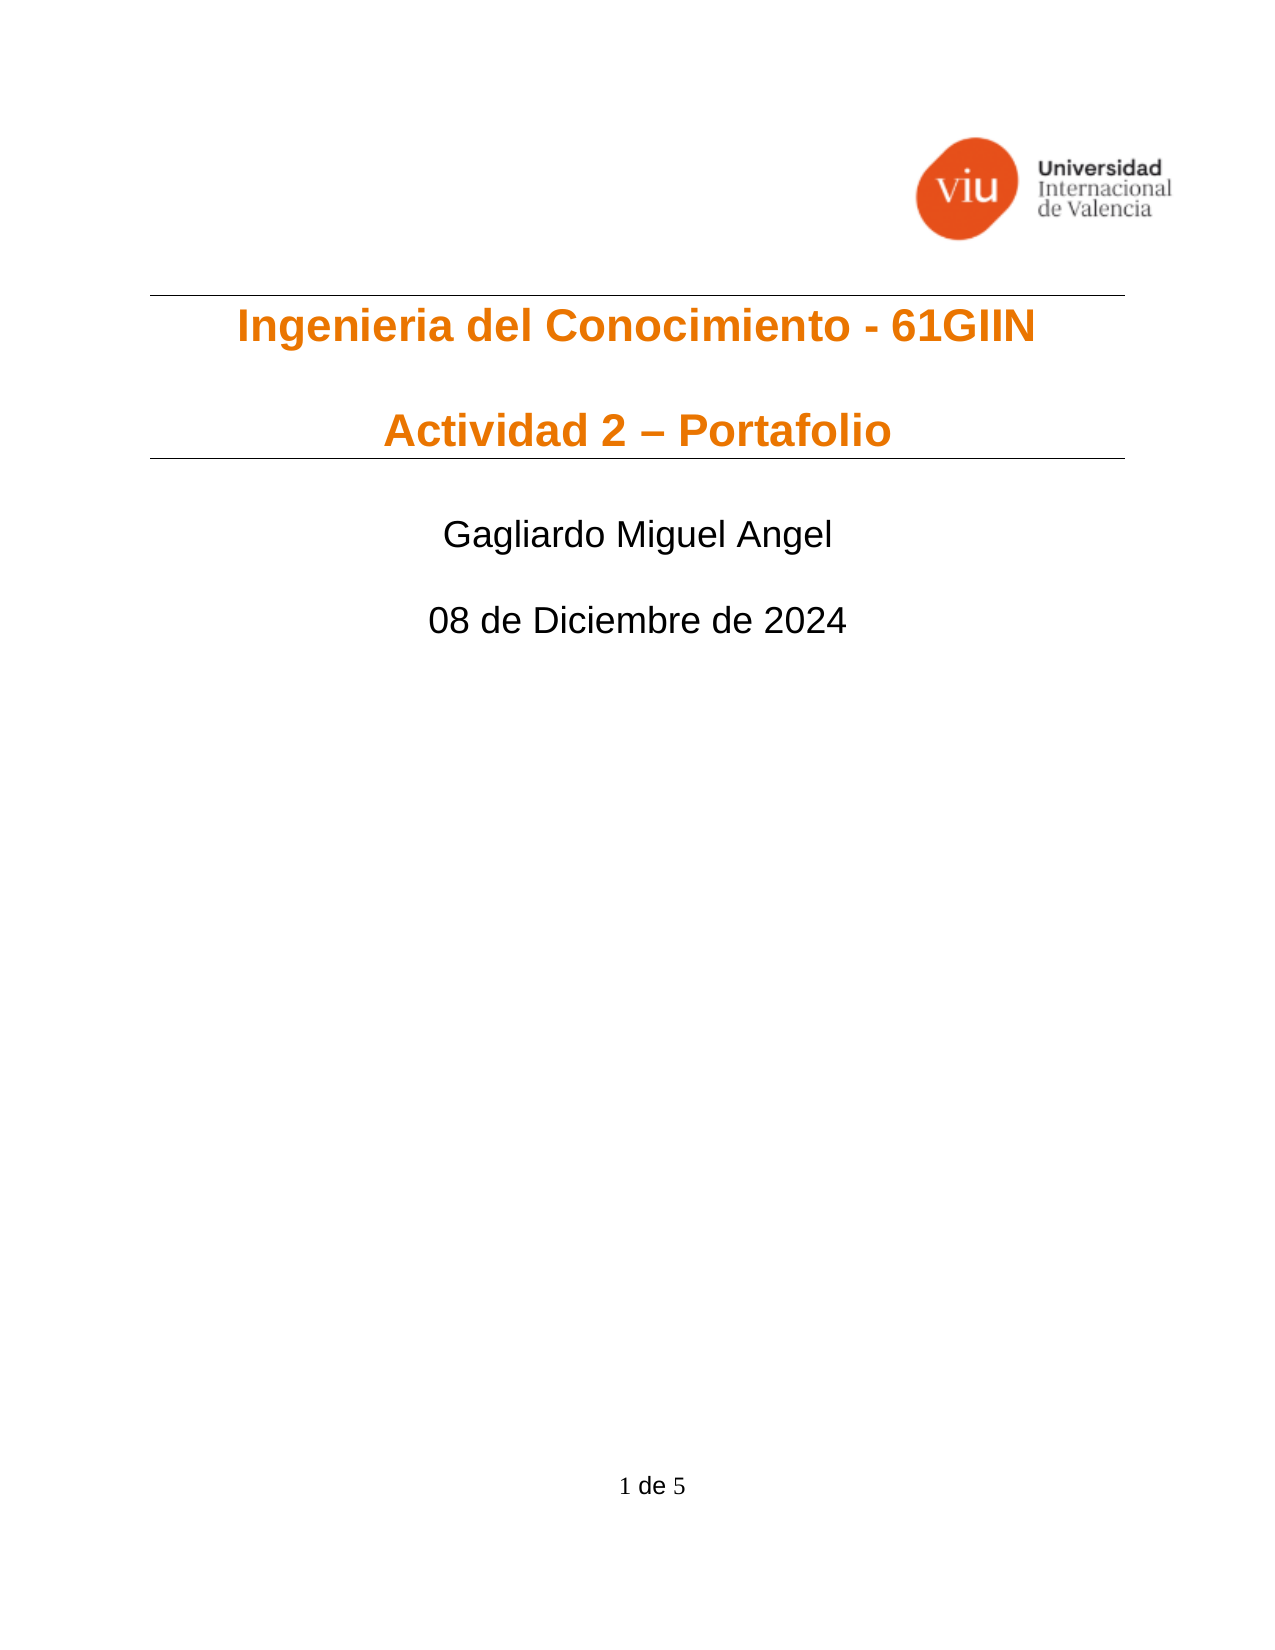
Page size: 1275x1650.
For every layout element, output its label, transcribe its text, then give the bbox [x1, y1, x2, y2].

picture [913, 134, 1175, 245]
text Ingenieria del Conocimiento - 61GIIN [150, 296, 1125, 351]
text Actividad 2 – Portafolio [150, 400, 1125, 458]
text 08 de Diciembre de 2024 [150, 598, 1125, 641]
text Gagliardo Miguel Angel [150, 512, 1125, 555]
